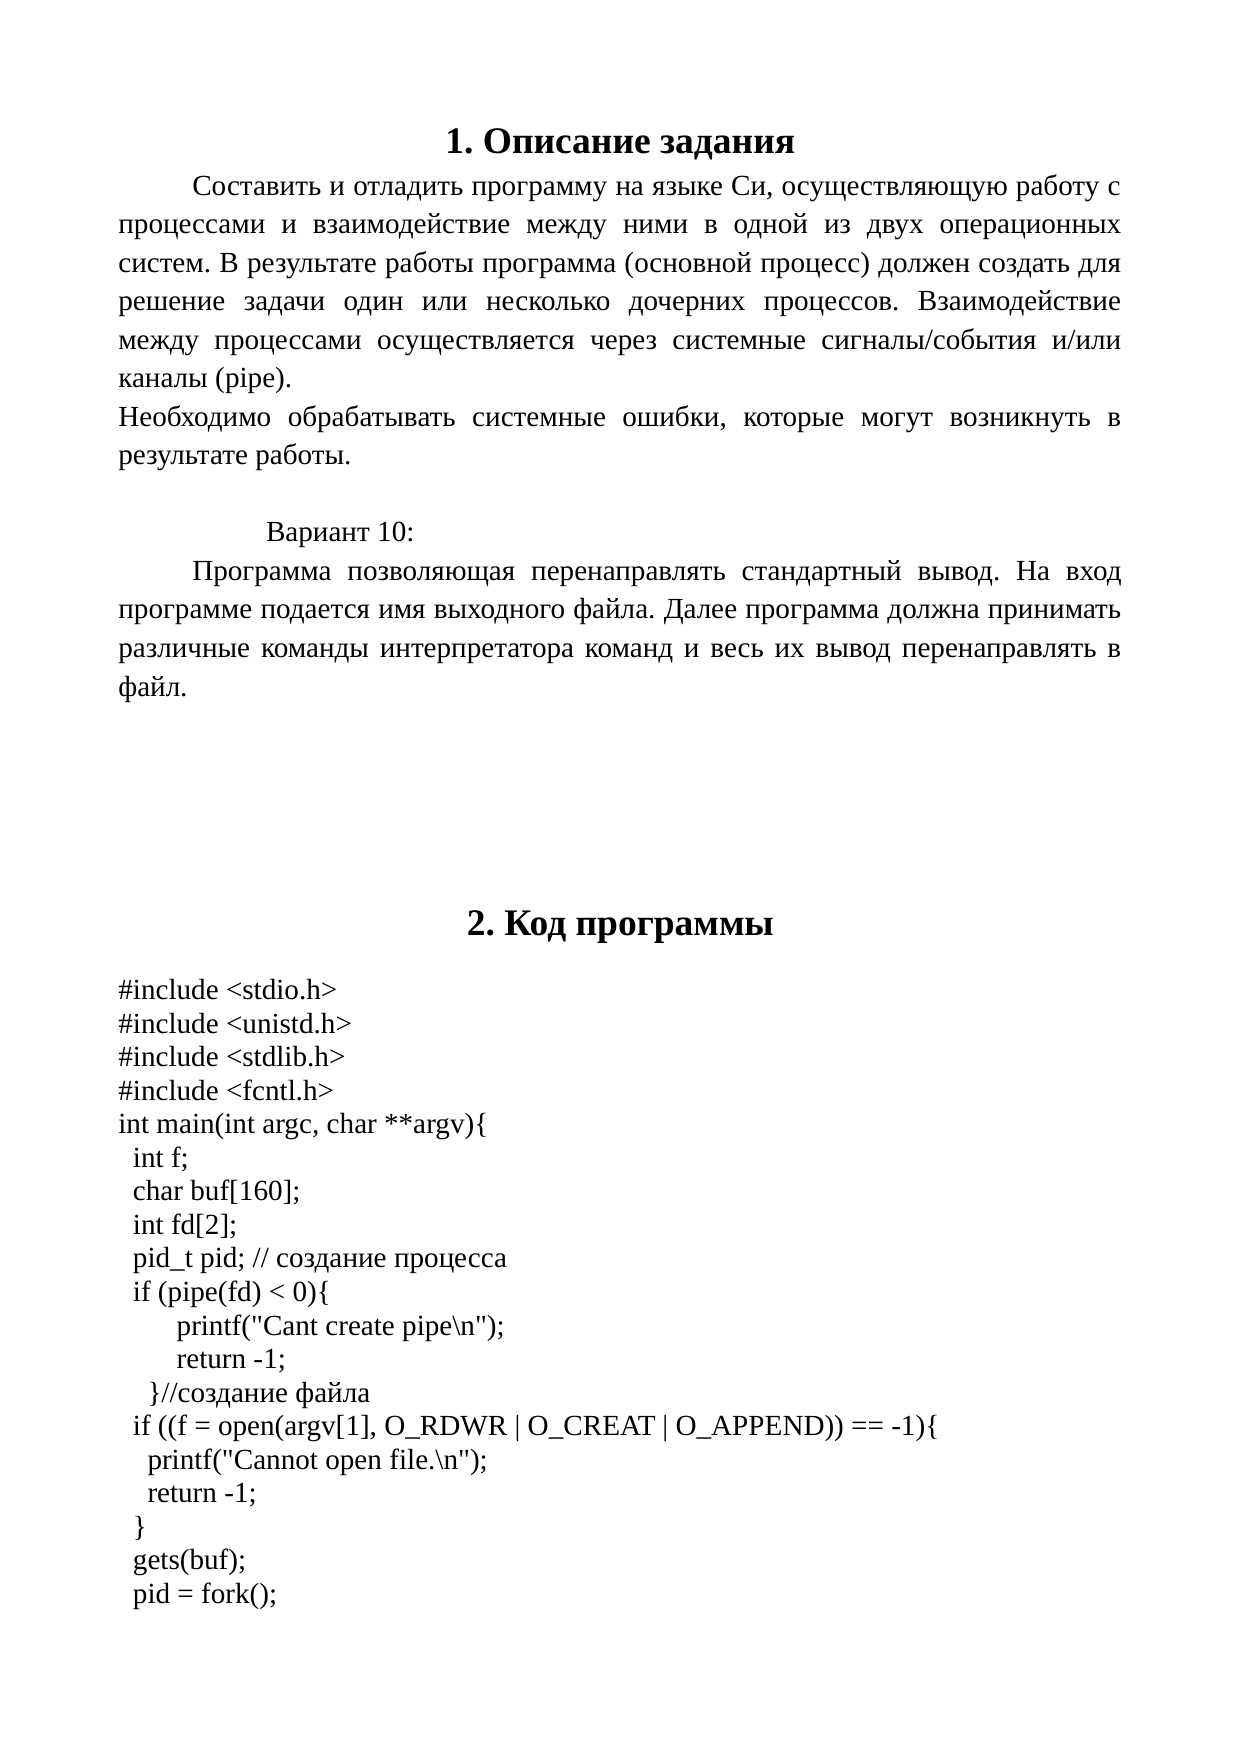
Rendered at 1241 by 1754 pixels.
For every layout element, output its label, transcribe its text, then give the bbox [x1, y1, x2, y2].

text return -1; [118, 1475, 1122, 1509]
text 1. Описание задания [118, 118, 1122, 161]
text char buf[160]; [118, 1173, 1122, 1207]
text if (pipe(fd) < 0){ [118, 1274, 1122, 1308]
text #include <fcntl.h> [118, 1073, 1122, 1106]
text #include <unistd.h> [118, 1006, 1122, 1039]
text pid = fork(); [118, 1576, 1122, 1609]
text 2. Код программы [118, 900, 1122, 943]
text gets(buf); [118, 1542, 1122, 1576]
text printf("Cant create pipe\n"); [118, 1308, 1122, 1341]
text return -1; [118, 1341, 1122, 1375]
text int fd[2]; [118, 1207, 1122, 1241]
text #include <stdlib.h> [118, 1039, 1122, 1073]
text Необходимо обрабатывать системные ошибки, которые могут возникнуть в результате работы. [118, 399, 1122, 471]
text #include <stdio.h> [118, 972, 1122, 1006]
text Вариант 10: [118, 514, 1122, 548]
text } [118, 1509, 1122, 1542]
text int main(int argc, char **argv){ [118, 1106, 1122, 1140]
text Программа позволяющая перенаправлять стандартный вывод. На вход программе подается имя выходного файла. Далее программа должна принимать различные команды интерпретатора команд и весь их вывод перенаправлять в файл. [118, 553, 1122, 702]
text pid_t pid; // создание процесса [118, 1241, 1122, 1274]
text if ((f = open(argv[1], O_RDWR | O_CREAT | O_APPEND)) == -1){ [118, 1408, 1122, 1442]
text printf("Cannot open file.\n"); [118, 1442, 1122, 1475]
text Составить и отладить программу на языке Си, осуществляющую работу с процессами и взаимодействие между ними в одной из двух операционных систем. В результате работы программа (основной процесс) должен создать для решение задачи один или несколько дочерних процессов. Взаимодействие между процессами осуществляется через системные сигналы/события и/или каналы (pipe). [118, 168, 1122, 394]
text }//создание файла [118, 1375, 1122, 1408]
text int f; [118, 1140, 1122, 1173]
